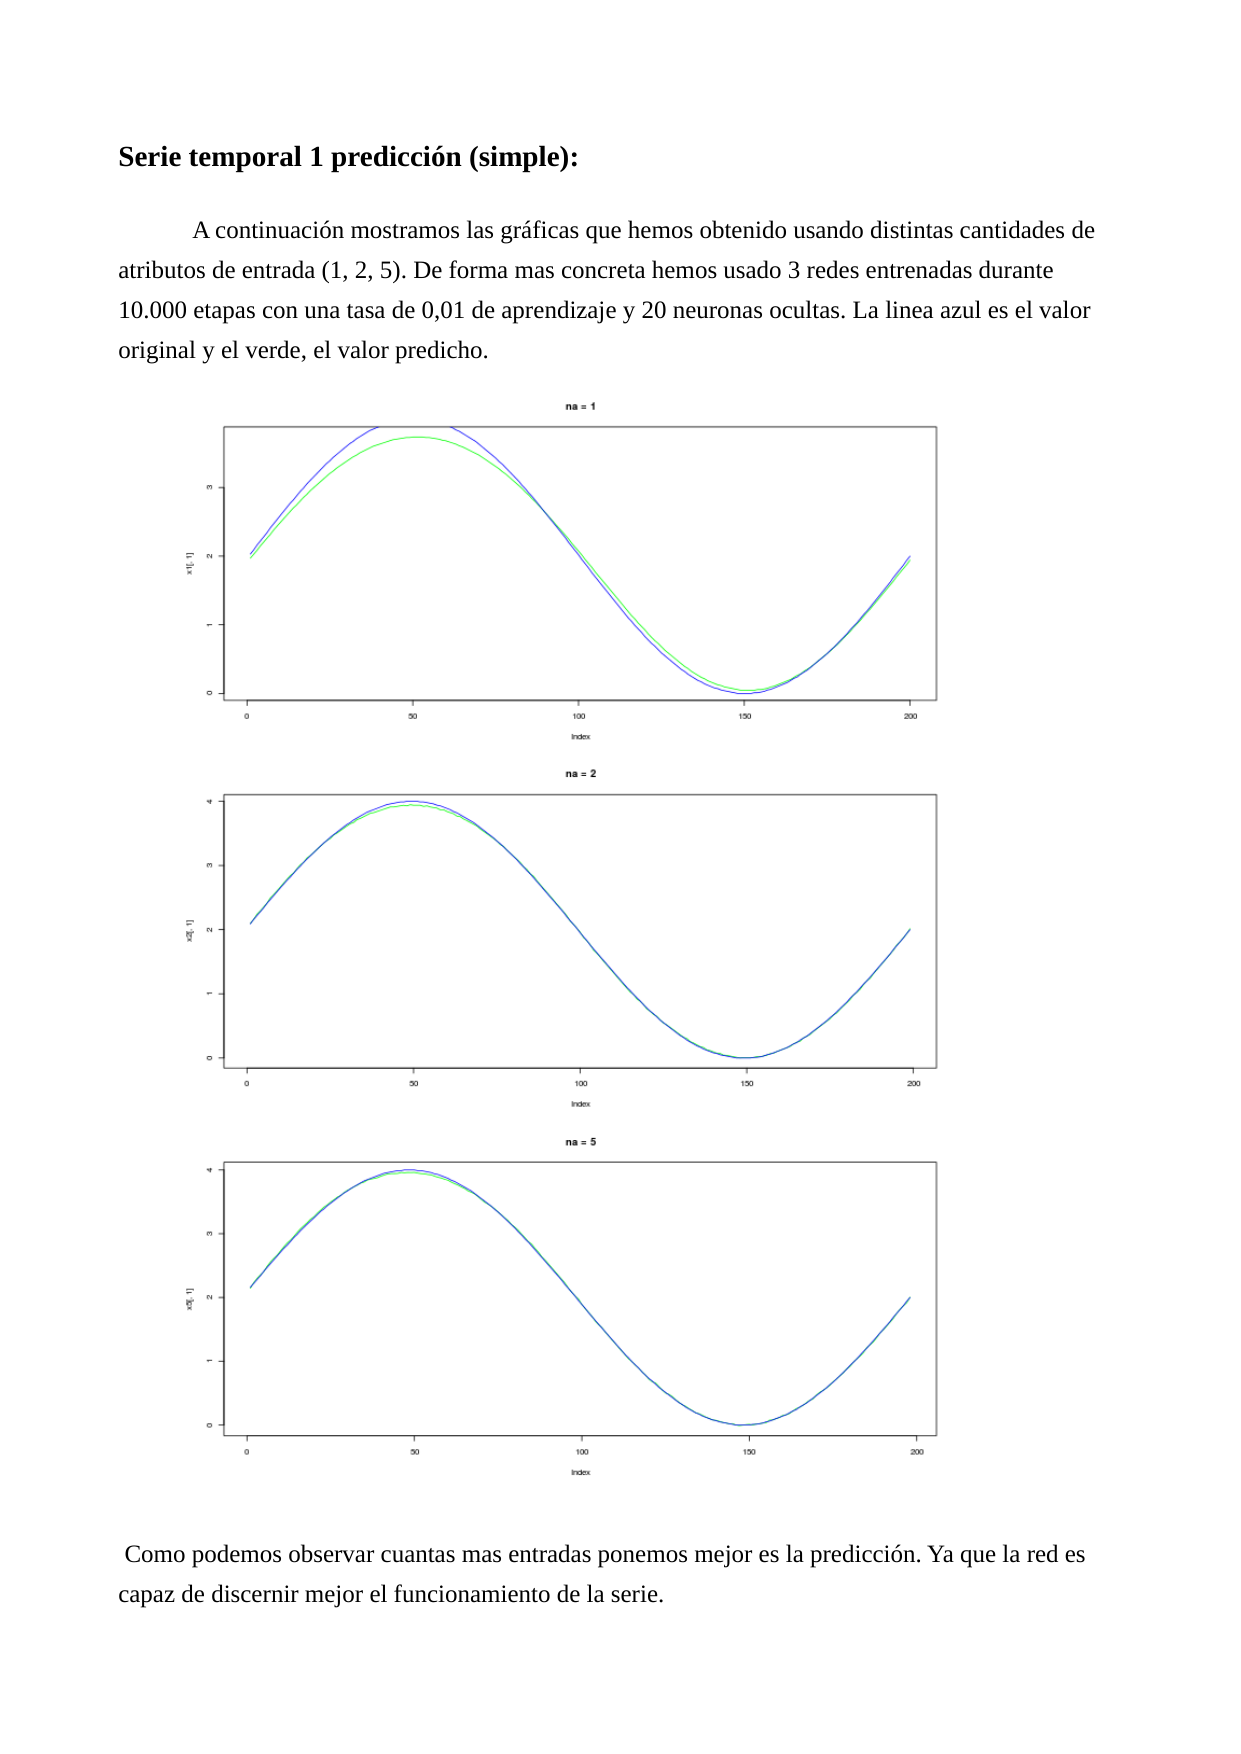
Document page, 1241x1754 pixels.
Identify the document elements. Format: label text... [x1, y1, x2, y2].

picture [182, 385, 958, 1488]
text A continuación mostramos las gráficas que hemos obtenido usando distintas cantidades de atributos de entrada (1, 2, 5). De forma mas concreta hemos usado 3 redes entrenadas durante 10.000 etapas con una tasa de 0,01 de aprendizaje y 20 neuronas ocultas. La linea azul es el valor original y el verde, el valor predicho. [118, 215, 1122, 364]
text Serie temporal 1 predicción (simple): [118, 139, 1122, 172]
text Como podemos observar cuantas mas entradas ponemos mejor es la predicción. Ya que la red es capaz de discernir mejor el funcionamiento de la serie. [118, 1539, 1122, 1608]
